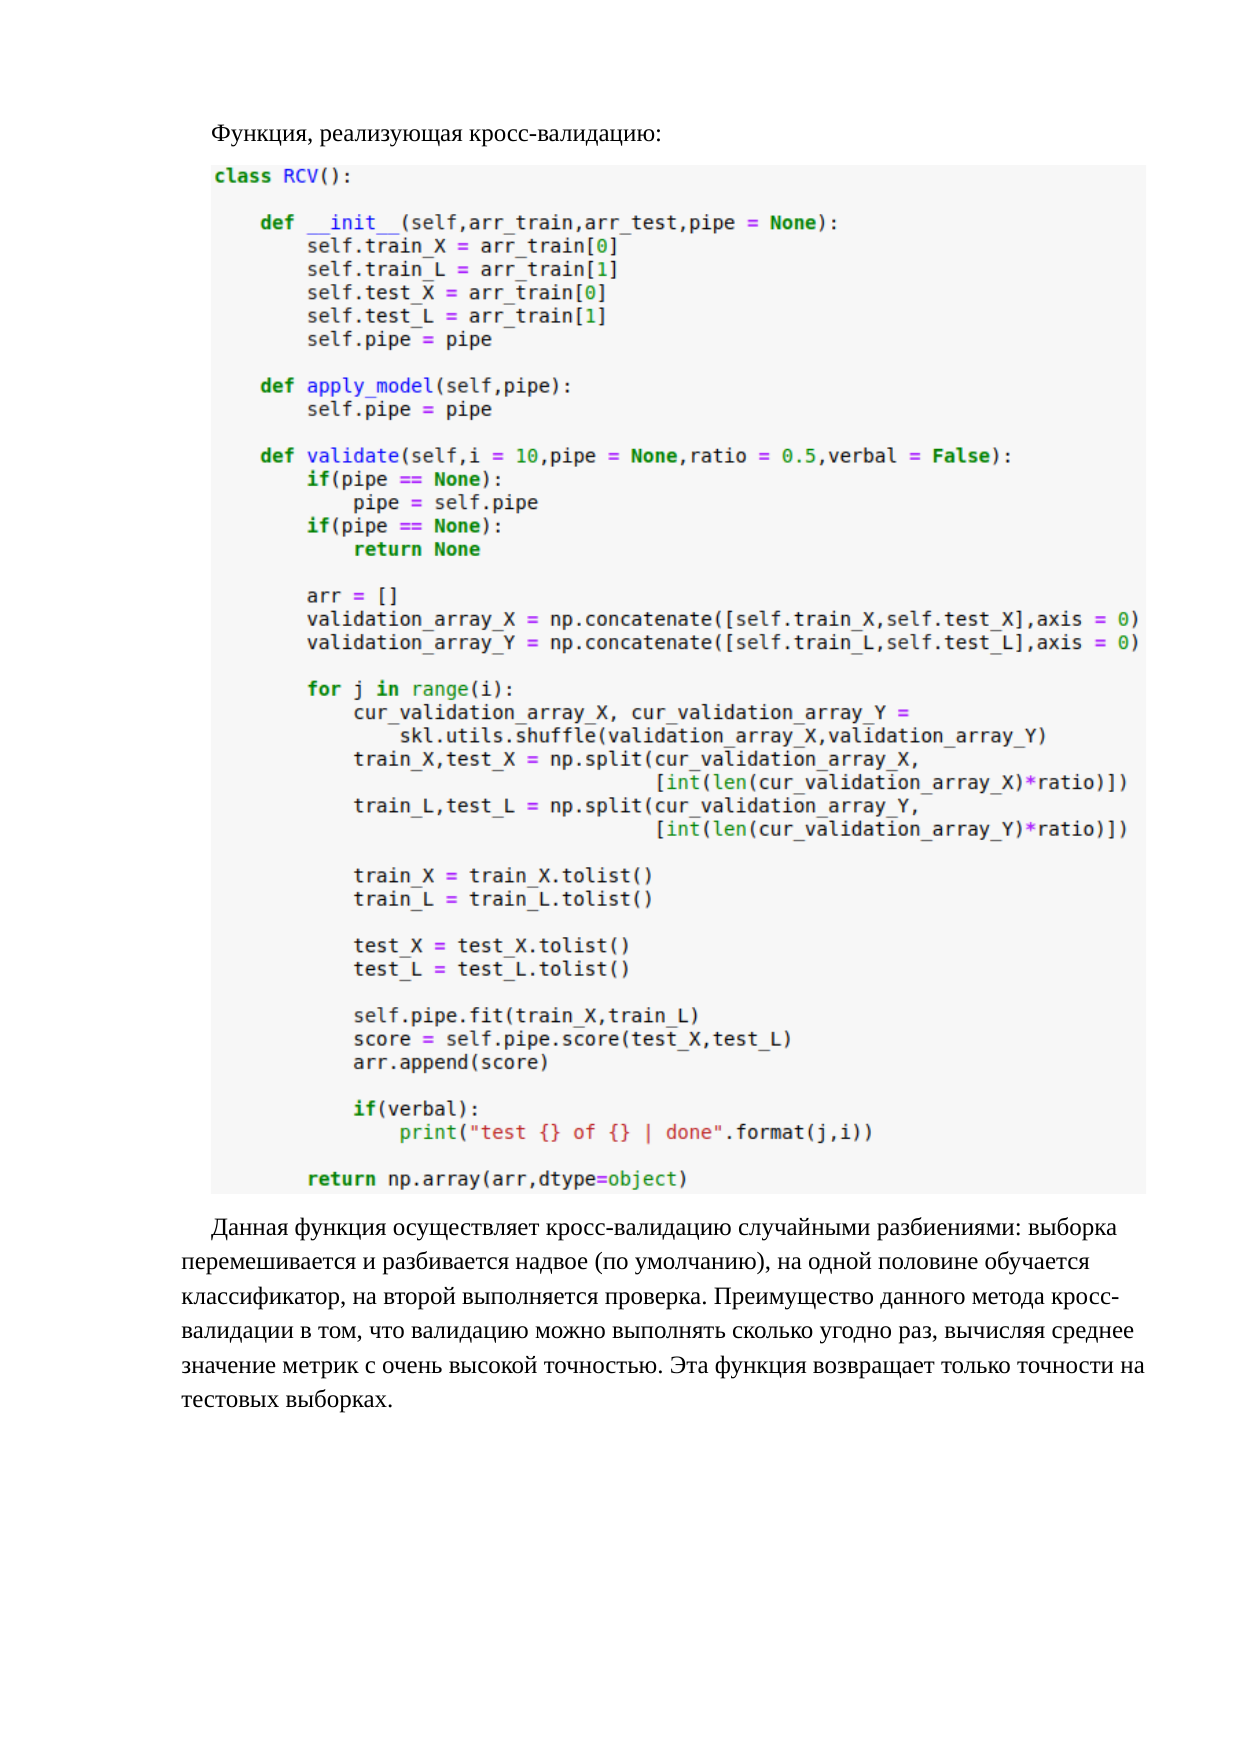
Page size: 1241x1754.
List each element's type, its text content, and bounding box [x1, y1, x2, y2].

text Функция, реализующая кросс-валидацию: [181, 118, 1152, 147]
text Данная функция осуществляет кросс-валидацию случайными разбиениями: выборка перемешивается и разбивается надвое (по умолчанию), на одной половине обучается классификатор, на второй выполняется проверка. Преимущество данного метода кросс-валидации в том, что валидацию можно выполнять сколько угодно раз, вычисляя среднее значение метрик с очень высокой точностью. Эта функция возвращает только точности на тестовых выборках. [181, 1212, 1152, 1413]
picture [210, 165, 1147, 1194]
